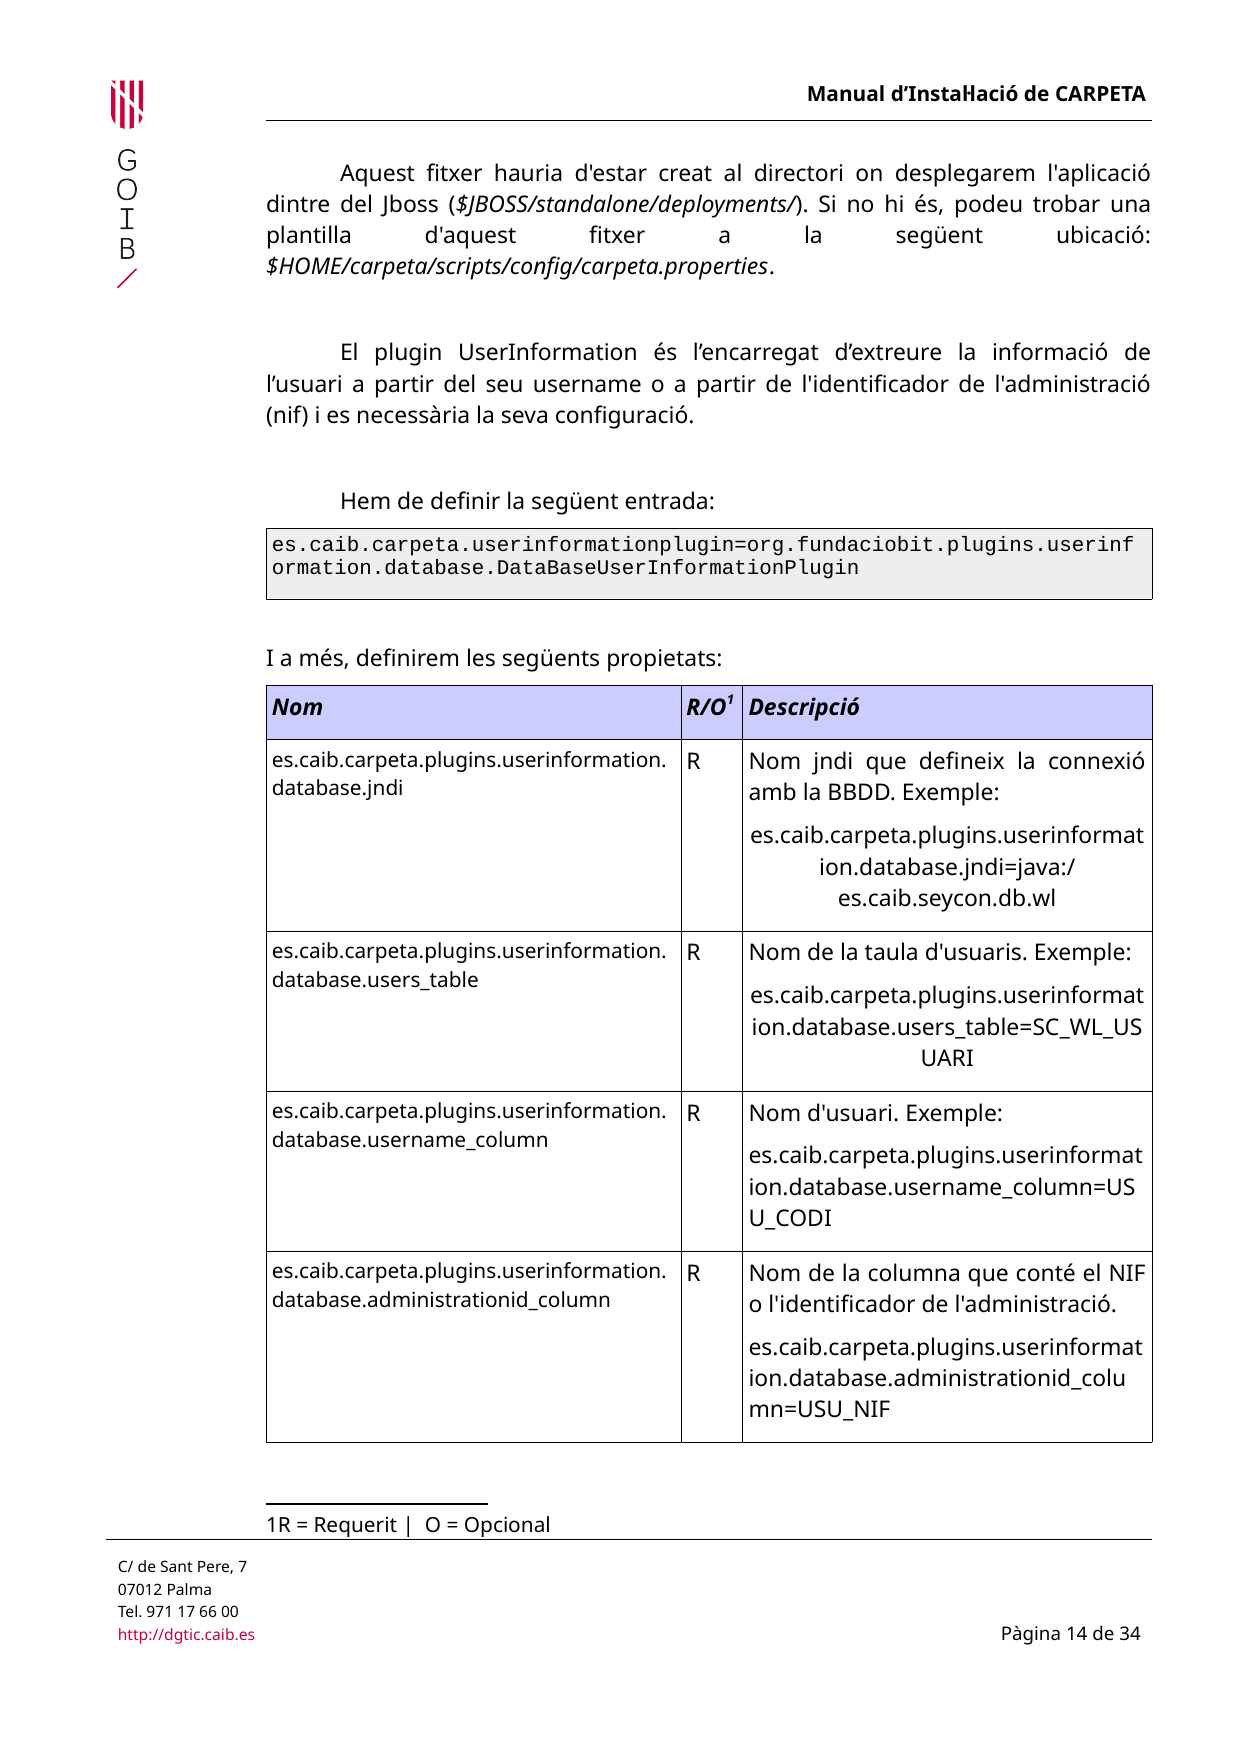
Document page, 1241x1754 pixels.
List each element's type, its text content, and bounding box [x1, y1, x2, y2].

text El plugin UserInformation és l’encarregat d’extreure la informació de l’usuari a partir del seu username o a partir de l'identificador de l'administració (nif) i es necessària la seva configuració. [266, 336, 1152, 430]
table_header es.caib.carpeta.userinformationplugin=org.fundaciobit.plugins.userinformation.database.DataBaseUserInformationPlugin [267, 529, 1152, 598]
table_header Nom [267, 686, 681, 739]
table_cell Nom jndi que defineix la connexió amb la BBDD. Exemple: es.caib.carpeta.plugins.userinformation.database.jndi=java:/es.caib.seycon.db.wl [743, 740, 1152, 931]
text Hem de definir la següent entrada: [266, 485, 1152, 516]
table_header R/O [682, 686, 742, 739]
table_cell es.caib.carpeta.plugins.userinformation.database.administrationid_column [267, 1252, 681, 1442]
table_cell es.caib.carpeta.plugins.userinformation.database.username_column [267, 1092, 681, 1251]
table_cell R [682, 1092, 742, 1251]
table_cell es.caib.carpeta.plugins.userinformation.database.users_table [267, 932, 681, 1091]
text Aquest fitxer hauria d'estar creat al directori on desplegarem l'aplicació dintre del Jboss ($JBOSS/standalone/deployments/). Si no hi és, podeu trobar una plantilla d'aquest fitxer a la següent ubicació: $HOME/carpeta/scripts/config/carpeta.properties. [266, 156, 1152, 281]
table_cell es.caib.carpeta.plugins.userinformation.database.jndi [267, 740, 681, 931]
table_cell R [682, 932, 742, 1091]
table_cell Nom de la columna que conté el NIF o l'identificador de l'administració. es.caib.carpeta.plugins.userinformation.database.administrationid_column=USU_NIF [743, 1252, 1152, 1442]
table_cell R [682, 1252, 742, 1442]
table_cell R [682, 740, 742, 931]
table_cell Nom d'usuari. Exemple: es.caib.carpeta.plugins.userinformation.database.username_column=USU_CODI [743, 1092, 1152, 1251]
text I a més, definirem les següents propietats: [266, 642, 1152, 673]
table_header Descripció [743, 686, 1152, 739]
table_cell Nom de la taula d'usuaris. Exemple: es.caib.carpeta.plugins.userinformation.database.users_table=SC_WL_USUARI [743, 932, 1152, 1091]
picture [82, 57, 172, 319]
